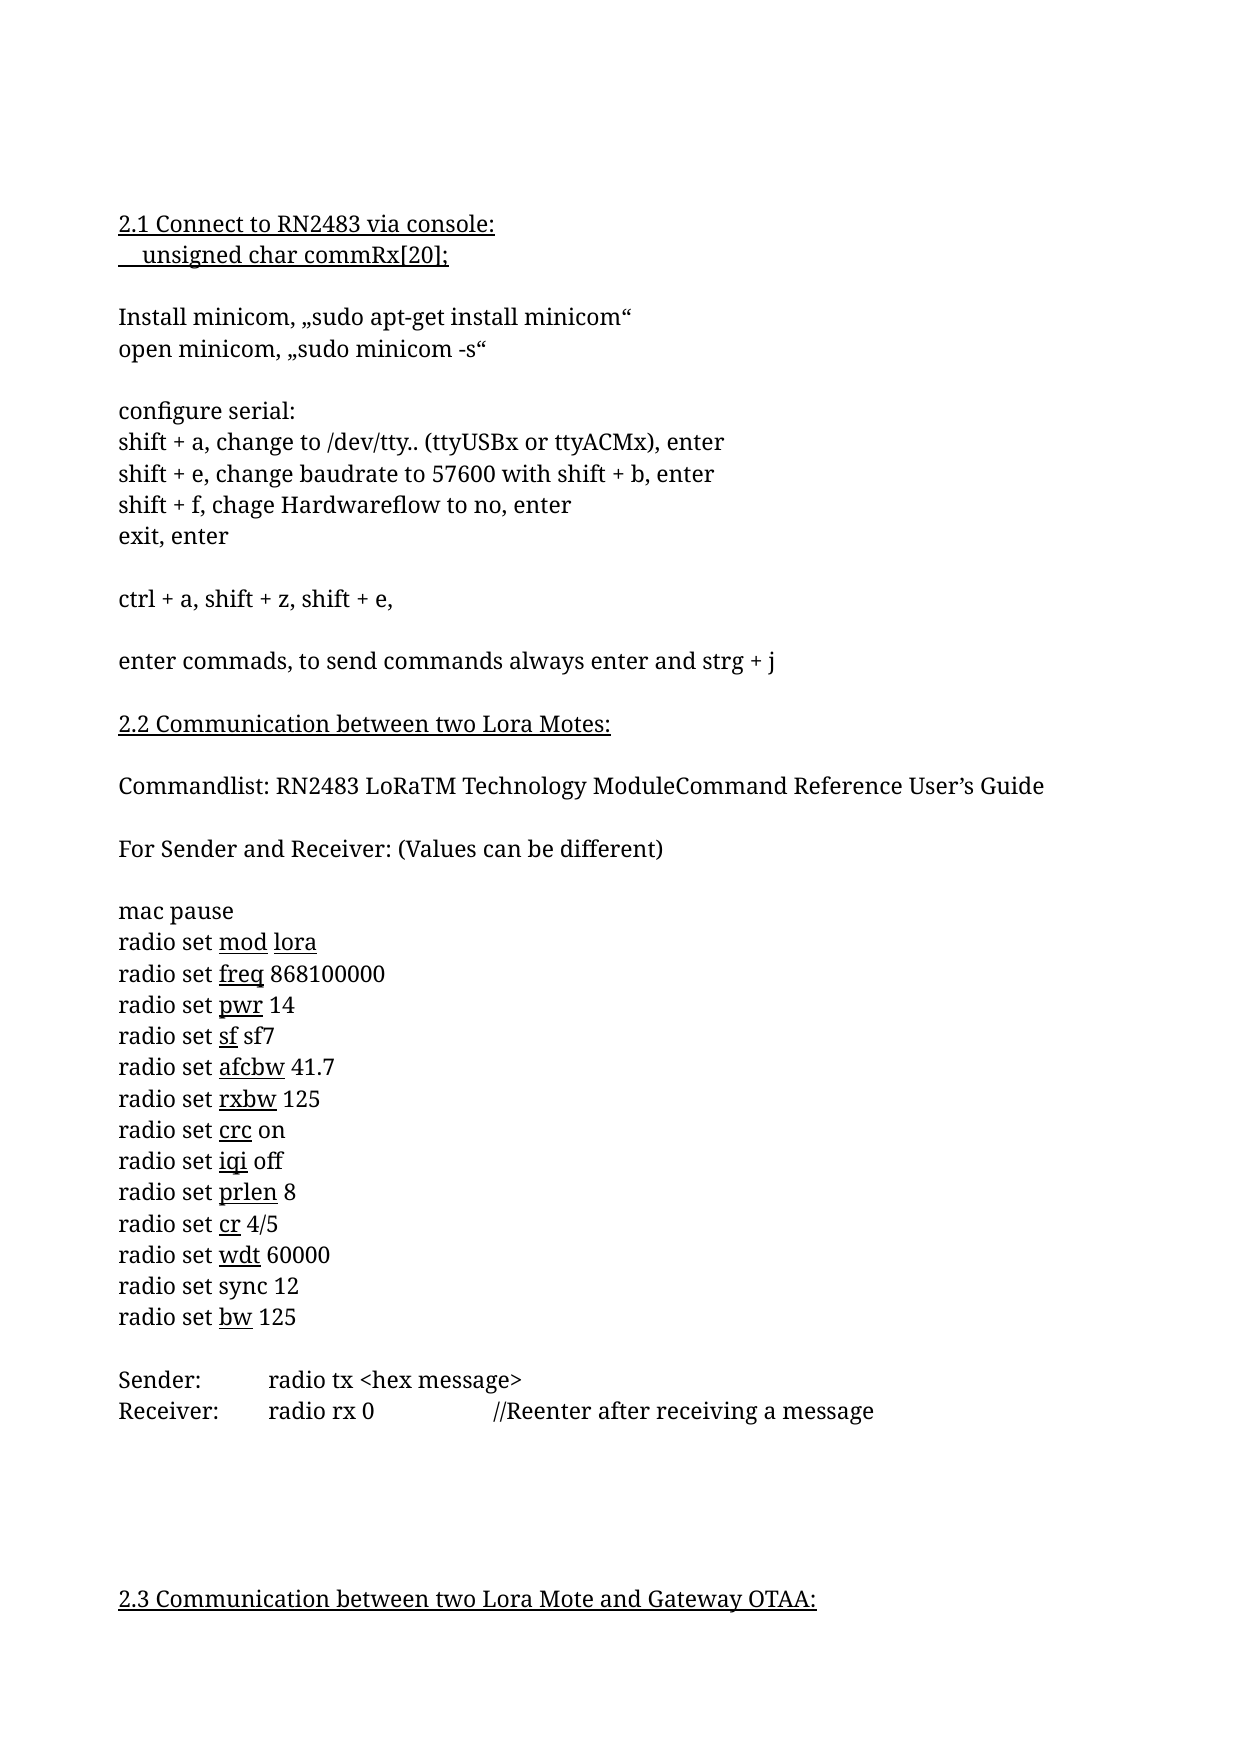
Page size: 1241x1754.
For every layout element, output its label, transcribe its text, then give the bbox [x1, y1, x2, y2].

text radio set sf sf7 [118, 1020, 1122, 1051]
text ctrl + a, shift + z, shift + e, [118, 583, 1122, 614]
text 2.3 Communication between two Lora Mote and Gateway OTAA: [118, 1583, 1122, 1614]
text 2.1 Connect to RN2483 via console: [118, 208, 1122, 239]
text open minicom, „sudo minicom -s“ [118, 333, 1122, 364]
text radio set cr 4/5 [118, 1208, 1122, 1239]
text radio set sync 12 [118, 1270, 1122, 1301]
text radio set iqi off [118, 1145, 1122, 1176]
text Receiver: radio rx 0 //Reenter after receiving a message [118, 1395, 1122, 1426]
text radio set pwr 14 [118, 989, 1122, 1020]
text enter commads, to send commands always enter and strg + j [118, 645, 1122, 676]
text radio set crc on [118, 1114, 1122, 1145]
text radio set rxbw 125 [118, 1083, 1122, 1114]
text shift + a, change to /dev/tty.. (ttyUSBx or ttyACMx), enter [118, 426, 1122, 458]
text radio set bw 125 [118, 1301, 1122, 1333]
text Commandlist: RN2483 LoRaTM Technology ModuleCommand Reference User’s Guide [118, 770, 1122, 801]
text radio set prlen 8 [118, 1176, 1122, 1208]
text radio set wdt 60000 [118, 1239, 1122, 1270]
text Install minicom, „sudo apt-get install minicom“ [118, 301, 1122, 333]
text Sender: radio tx <hex message> [118, 1364, 1122, 1395]
text configure serial: [118, 395, 1122, 426]
text mac pause [118, 895, 1122, 926]
text radio set freq 868100000 [118, 958, 1122, 989]
text radio set afcbw 41.7 [118, 1051, 1122, 1083]
text 2.2 Communication between two Lora Motes: [118, 708, 1122, 739]
text unsigned char commRx[20]; [118, 239, 1122, 270]
text shift + e, change baudrate to 57600 with shift + b, enter [118, 458, 1122, 489]
text shift + f, chage Hardwareflow to no, enter [118, 489, 1122, 520]
text radio set mod lora [118, 926, 1122, 958]
text For Sender and Receiver: (Values can be different) [118, 833, 1122, 864]
text exit, enter [118, 520, 1122, 551]
